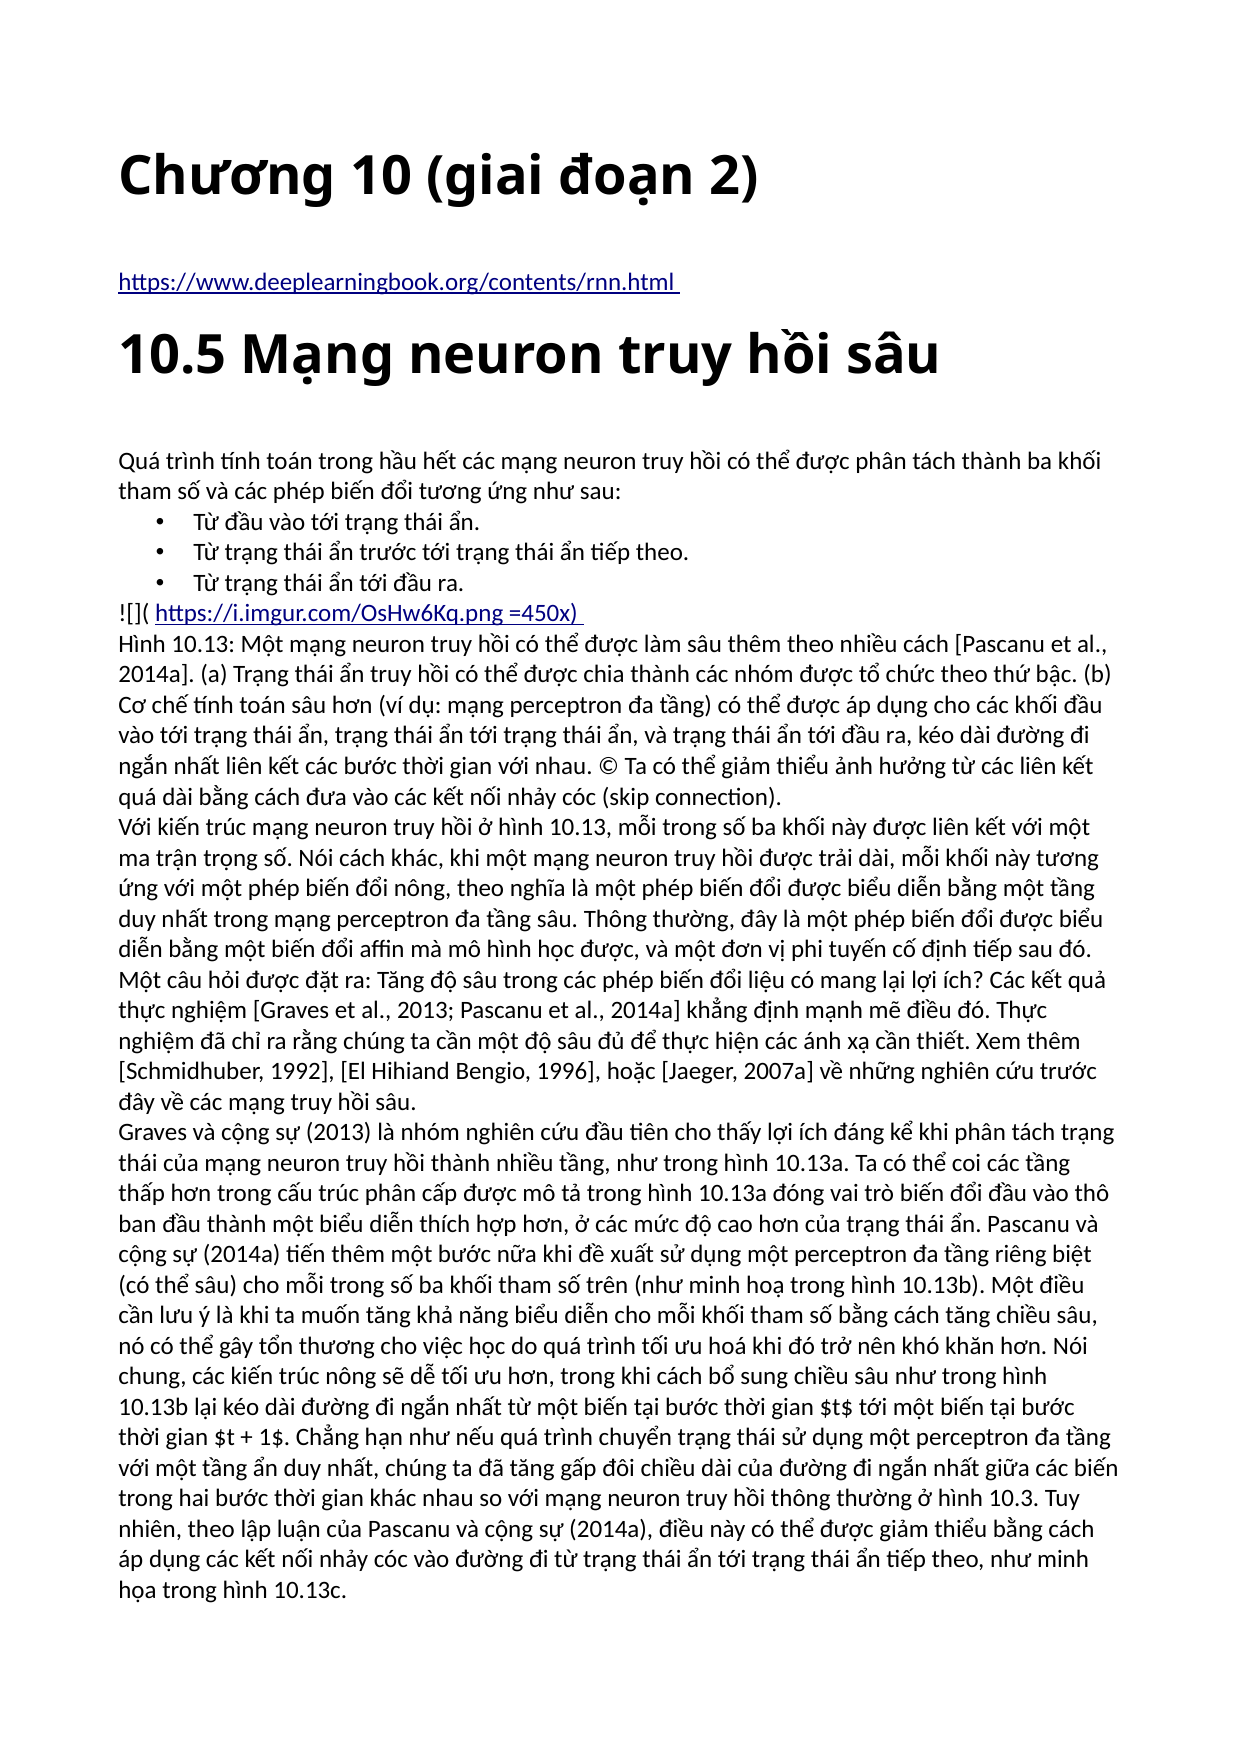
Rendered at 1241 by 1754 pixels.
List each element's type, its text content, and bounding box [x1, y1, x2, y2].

text https://www.deeplearningbook.org/contents/rnn.html [118, 266, 1122, 297]
text Một câu hỏi được đặt ra: Tăng độ sâu trong các phép biến đổi liệu có mang lại lợi ích? Các kết quả thực nghiệm [Graves et al., 2013; Pascanu et al., 2014a] khẳng định mạnh mẽ điều đó. Thực nghiệm đã chỉ ra rằng chúng ta cần một độ sâu đủ để thực hiện các ánh xạ cần thiết. Xem thêm [Schmidhuber, 1992], [El Hihiand Bengio, 1996], hoặc [Jaeger, 2007a] về những nghiên cứu trước đây về các mạng truy hồi sâu. [118, 964, 1122, 1116]
list Từ trạng thái ẩn tới đầu ra. [156, 567, 1122, 597]
text Graves và cộng sự (2013) là nhóm nghiên cứu đầu tiên cho thấy lợi ích đáng kể khi phân tách trạng thái của mạng neuron truy hồi thành nhiều tầng, như trong hình 10.13a. Ta có thể coi các tầng thấp hơn trong cấu trúc phân cấp được mô tả trong hình 10.13a đóng vai trò biến đổi đầu vào thô ban đầu thành một biểu diễn thích hợp hơn, ở các mức độ cao hơn của trạng thái ẩn. Pascanu và cộng sự (2014a) tiến thêm một bước nữa khi đề xuất sử dụng một perceptron đa tầng riêng biệt (có thể sâu) cho mỗi trong số ba khối tham số trên (như minh hoạ trong hình 10.13b). Một điều cần lưu ý là khi ta muốn tăng khả năng biểu diễn cho mỗi khối tham số bằng cách tăng chiều sâu, nó có thể gây tổn thương cho việc học do quá trình tối ưu hoá khi đó trở nên khó khăn hơn. Nói chung, các kiến trúc nông sẽ dễ tối ưu hơn, trong khi cách bổ sung chiều sâu như trong hình 10.13b lại kéo dài đường đi ngắn nhất từ một biến tại bước thời gian $t$ tới một biến tại bước thời gian $t + 1$. Chẳng hạn như nếu quá trình chuyển trạng thái sử dụng một perceptron đa tầng với một tầng ẩn duy nhất, chúng ta đã tăng gấp đôi chiều dài của đường đi ngắn nhất giữa các biến trong hai bước thời gian khác nhau so với mạng neuron truy hồi thông thường ở hình 10.3. Tuy nhiên, theo lập luận của Pascanu và cộng sự (2014a), điều này có thể được giảm thiểu bằng cách áp dụng các kết nối nhảy cóc vào đường đi từ trạng thái ẩn tới trạng thái ẩn tiếp theo, như minh họa trong hình 10.13c. [118, 1116, 1122, 1605]
text Hình 10.13: Một mạng neuron truy hồi có thể được làm sâu thêm theo nhiều cách [Pascanu et al., 2014a]. (a) Trạng thái ẩn truy hồi có thể được chia thành các nhóm được tổ chức theo thứ bậc. (b) Cơ chế tính toán sâu hơn (ví dụ: mạng perceptron đa tầng) có thể được áp dụng cho các khối đầu vào tới trạng thái ẩn, trạng thái ẩn tới trạng thái ẩn, và trạng thái ẩn tới đầu ra, kéo dài đường đi ngắn nhất liên kết các bước thời gian với nhau. © Ta có thể giảm thiểu ảnh hưởng từ các liên kết quá dài bằng cách đưa vào các kết nối nhảy cóc (skip connection). [118, 628, 1122, 811]
text ![]( https://i.imgur.com/OsHw6Kq.png =450x) [118, 597, 1122, 628]
subtitle Chương 10 (giai đoạn 2) [118, 137, 1122, 211]
text Với kiến trúc mạng neuron truy hồi ở hình 10.13, mỗi trong số ba khối này được liên kết với một ma trận trọng số. Nói cách khác, khi một mạng neuron truy hồi được trải dài, mỗi khối này tương ứng với một phép biến đổi nông, theo nghĩa là một phép biến đổi được biểu diễn bằng một tầng duy nhất trong mạng perceptron đa tầng sâu. Thông thường, đây là một phép biến đổi được biểu diễn bằng một biến đổi affin mà mô hình học được, và một đơn vị phi tuyến cố định tiếp sau đó. [118, 811, 1122, 964]
list Từ trạng thái ẩn trước tới trạng thái ẩn tiếp theo. [156, 536, 1122, 567]
list Từ đầu vào tới trạng thái ẩn. [156, 506, 1122, 536]
text Quá trình tính toán trong hầu hết các mạng neuron truy hồi có thể được phân tách thành ba khối tham số và các phép biến đổi tương ứng như sau: [118, 445, 1122, 506]
subtitle 10.5 Mạng neuron truy hồi sâu [118, 316, 1122, 389]
